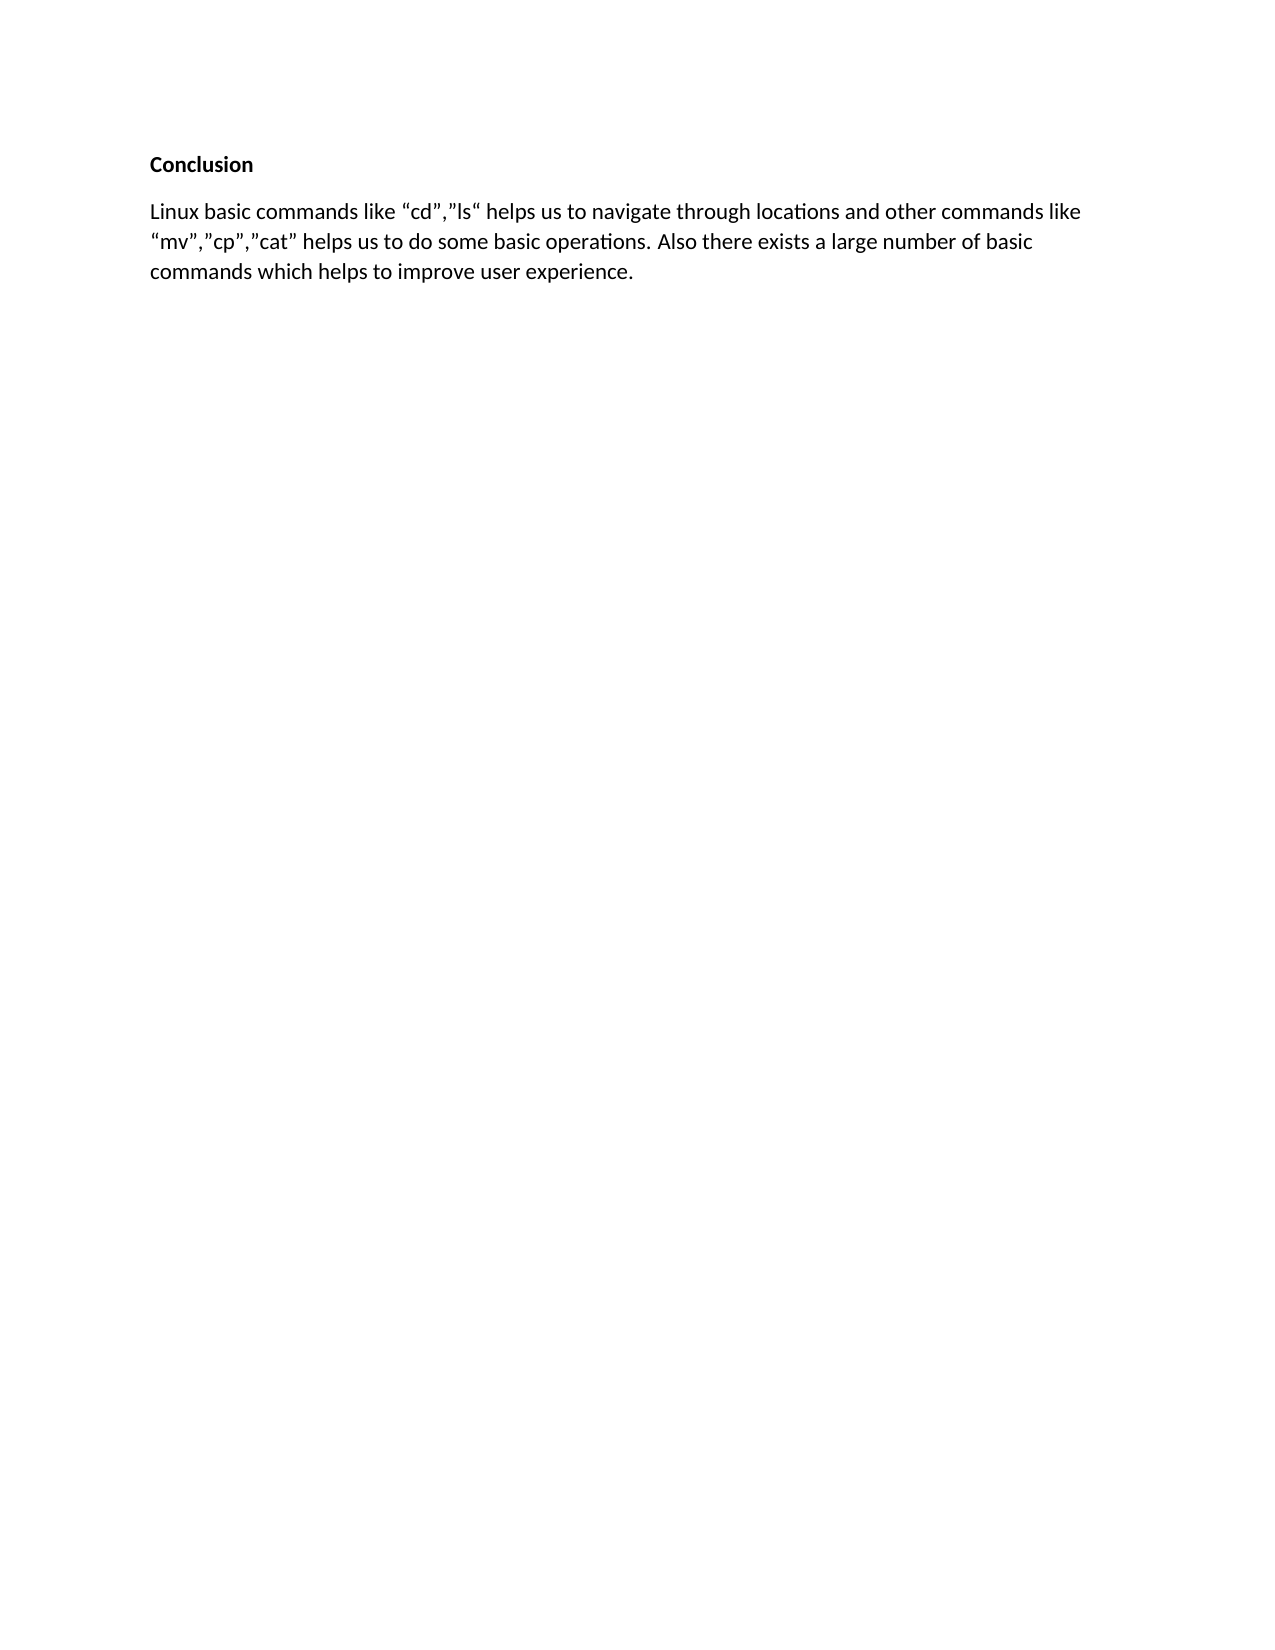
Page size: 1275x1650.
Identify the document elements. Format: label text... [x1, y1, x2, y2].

text Conclusion [150, 150, 1125, 178]
text Linux basic commands like “cd”,”ls“ helps us to navigate through locations and other commands like “mv”,”cp”,”cat” helps us to do some basic operations. Also there exists a large number of basic commands which helps to improve user experience. [150, 197, 1125, 285]
